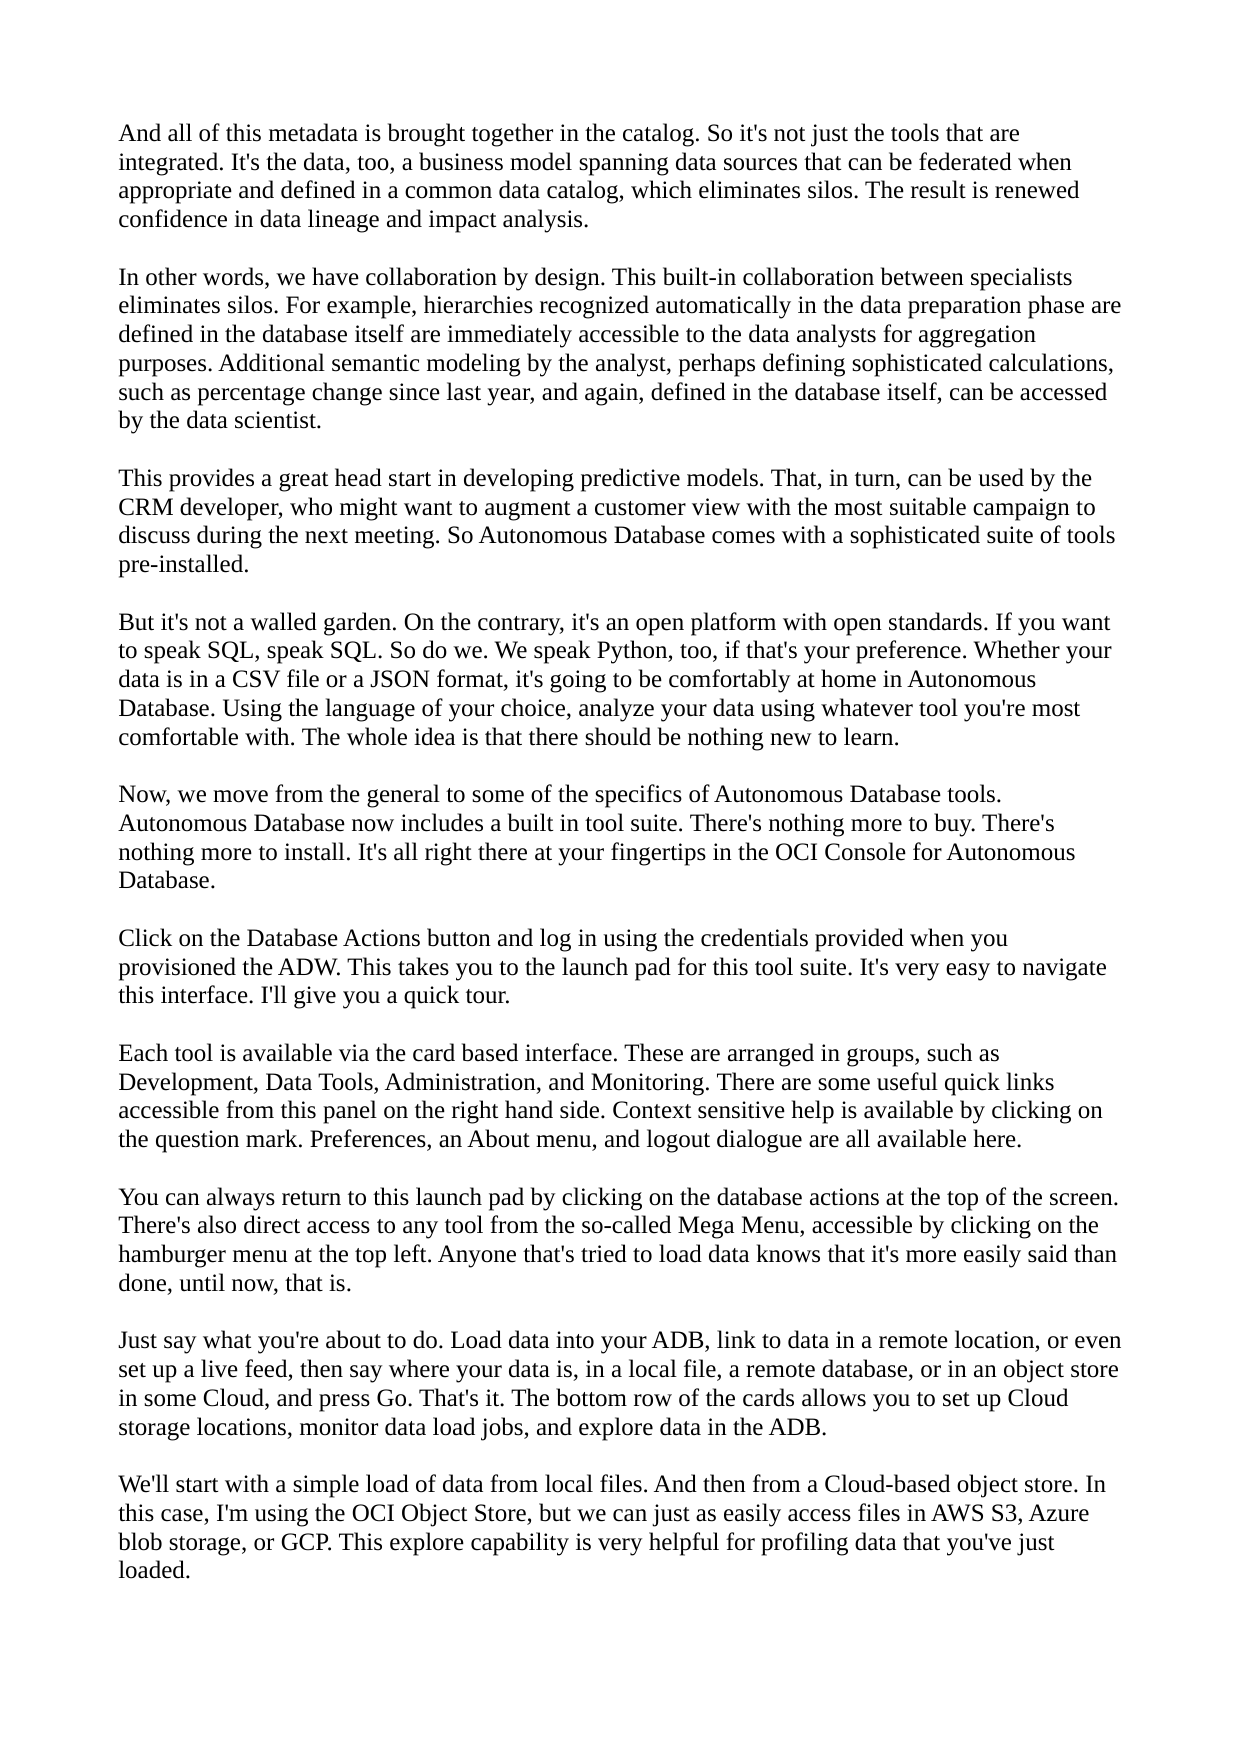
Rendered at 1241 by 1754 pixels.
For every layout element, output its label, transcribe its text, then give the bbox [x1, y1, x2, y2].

text And all of this metadata is brought together in the catalog. So it's not just the tools that are integrated. It's the data, too, a business model spanning data sources that can be federated when appropriate and defined in a common data catalog, which eliminates silos. The result is renewed confidence in data lineage and impact analysis. [118, 118, 1122, 233]
text Click on the Database Actions button and log in using the credentials provided when you provisioned the ADW. This takes you to the launch pad for this tool suite. It's very easy to navigate this interface. I'll give you a quick tour. [118, 923, 1122, 1009]
text Now, we move from the general to some of the specifics of Autonomous Database tools. Autonomous Database now includes a built in tool suite. There's nothing more to buy. There's nothing more to install. It's all right there at your fingertips in the OCI Console for Autonomous Database. [118, 779, 1122, 894]
text We'll start with a simple load of data from local files. And then from a Cloud-based object store. In this case, I'm using the OCI Object Store, but we can just as easily access files in AWS S3, Azure blob storage, or GCP. This explore capability is very helpful for profiling data that you've just loaded. [118, 1469, 1122, 1584]
text Just say what you're about to do. Load data into your ADB, link to data in a remote location, or even set up a live feed, then say where your data is, in a local file, a remote database, or in an object store in some Cloud, and press Go. That's it. The bottom row of the cards allows you to set up Cloud storage locations, monitor data load jobs, and explore data in the ADB. [118, 1326, 1122, 1441]
text This provides a great head start in developing predictive models. That, in turn, can be used by the CRM developer, who might want to augment a customer view with the most suitable campaign to discuss during the next meeting. So Autonomous Database comes with a sophisticated suite of tools pre-installed. [118, 463, 1122, 578]
text Each tool is available via the card based interface. These are arranged in groups, such as Development, Data Tools, Administration, and Monitoring. There are some useful quick links accessible from this panel on the right hand side. Context sensitive help is available by clicking on the question mark. Preferences, an About menu, and logout dialogue are all available here. [118, 1038, 1122, 1153]
text But it's not a walled garden. On the contrary, it's an open platform with open standards. If you want to speak SQL, speak SQL. So do we. We speak Python, too, if that's your preference. Whether your data is in a CSV file or a JSON format, it's going to be comfortably at home in Autonomous Database. Using the language of your choice, analyze your data using whatever tool you're most comfortable with. The whole idea is that there should be nothing new to learn. [118, 607, 1122, 751]
text In other words, we have collaboration by design. This built-in collaboration between specialists eliminates silos. For example, hierarchies recognized automatically in the data preparation phase are defined in the database itself are immediately accessible to the data analysts for aggregation purposes. Additional semantic modeling by the analyst, perhaps defining sophisticated calculations, such as percentage change since last year, and again, defined in the database itself, can be accessed by the data scientist. [118, 262, 1122, 434]
text You can always return to this launch pad by clicking on the database actions at the top of the screen. There's also direct access to any tool from the so-called Mega Menu, accessible by clicking on the hamburger menu at the top left. Anyone that's tried to load data knows that it's more easily said than done, until now, that is. [118, 1182, 1122, 1297]
